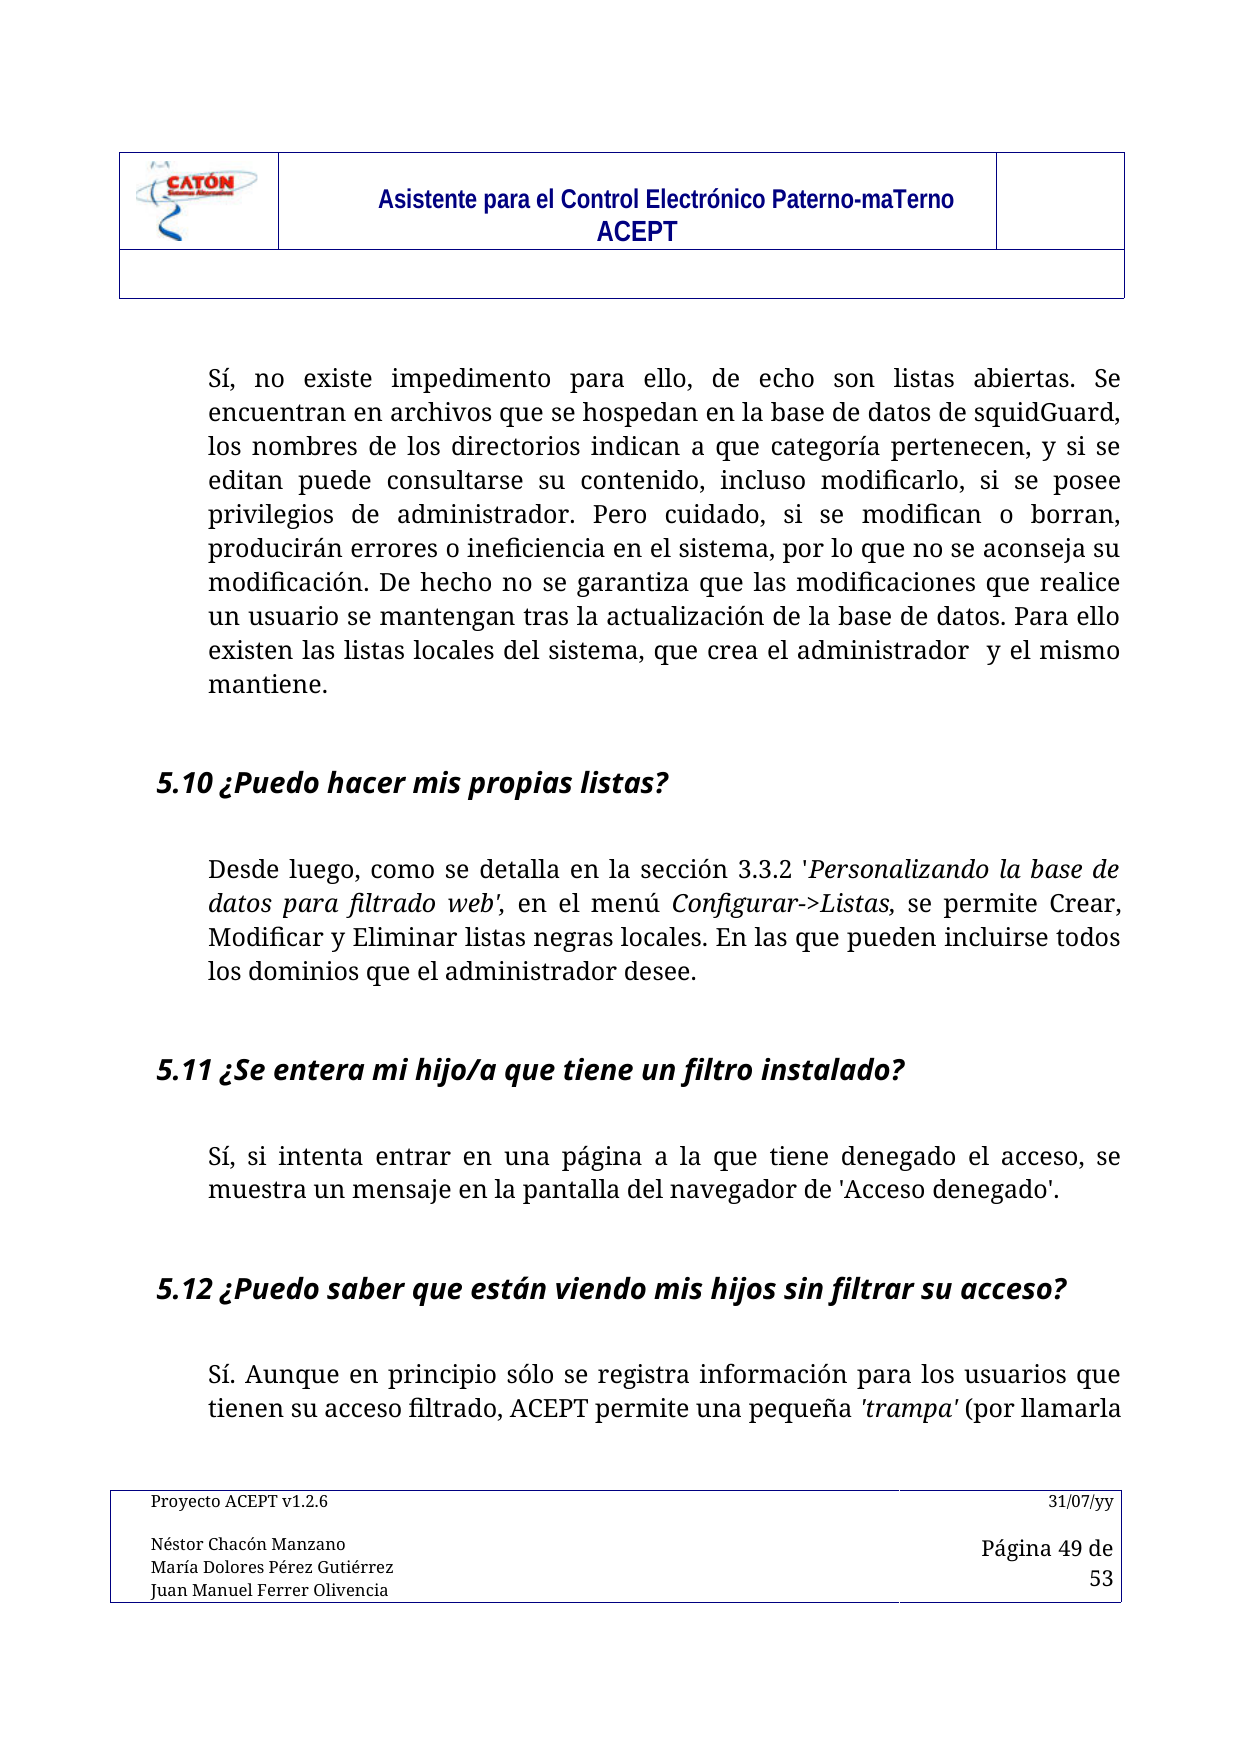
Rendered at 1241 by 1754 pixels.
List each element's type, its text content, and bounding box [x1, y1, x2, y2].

list Sí, si intenta entrar en una página a la que tiene denegado el acceso, se muestra un mensaje en la pantalla del navegador de 'Acceso denegado'. [178, 1138, 1122, 1206]
list Sí. Aunque en principio sólo se registra información para los usuarios que tienen su acceso filtrado, ACEPT permite una pequeña 'trampa' (por llamarla [178, 1357, 1122, 1425]
picture [136, 161, 258, 241]
list Desde luego, como se detalla en la sección 3.3.2 'Personalizando la base de datos para filtrado web', en el menú Configurar->Listas, se permite Crear, Modificar y Eliminar listas negras locales. En las que pueden incluirse todos los dominios que el administrador desee. [178, 852, 1122, 987]
list Sí, no existe impedimento para ello, de echo son listas abiertas. Se encuentran en archivos que se hospedan en la base de datos de squidGuard, los nombres de los directorios indican a que categoría pertenecen, y si se editan puede consultarse su contenido, incluso modificarlo, si se posee privilegios de administrador. Pero cuidado, si se modifican o borran, producirán errores o ineficiencia en el sistema, por lo que no se aconseja su modificación. De hecho no se garantiza que las modificaciones que realice un usuario se mantengan tras la actualización de la base de datos. Para ello existen las listas locales del sistema, que crea el administrador y el mismo mantiene. [178, 361, 1122, 701]
subtitle ¿Puedo saber que están viendo mis hijos sin filtrar su acceso? [149, 1268, 1122, 1308]
subtitle ¿Se entera mi hijo/a que tiene un filtro instalado? [149, 1049, 1122, 1089]
subtitle ¿Puedo hacer mis propias listas? [149, 762, 1122, 802]
